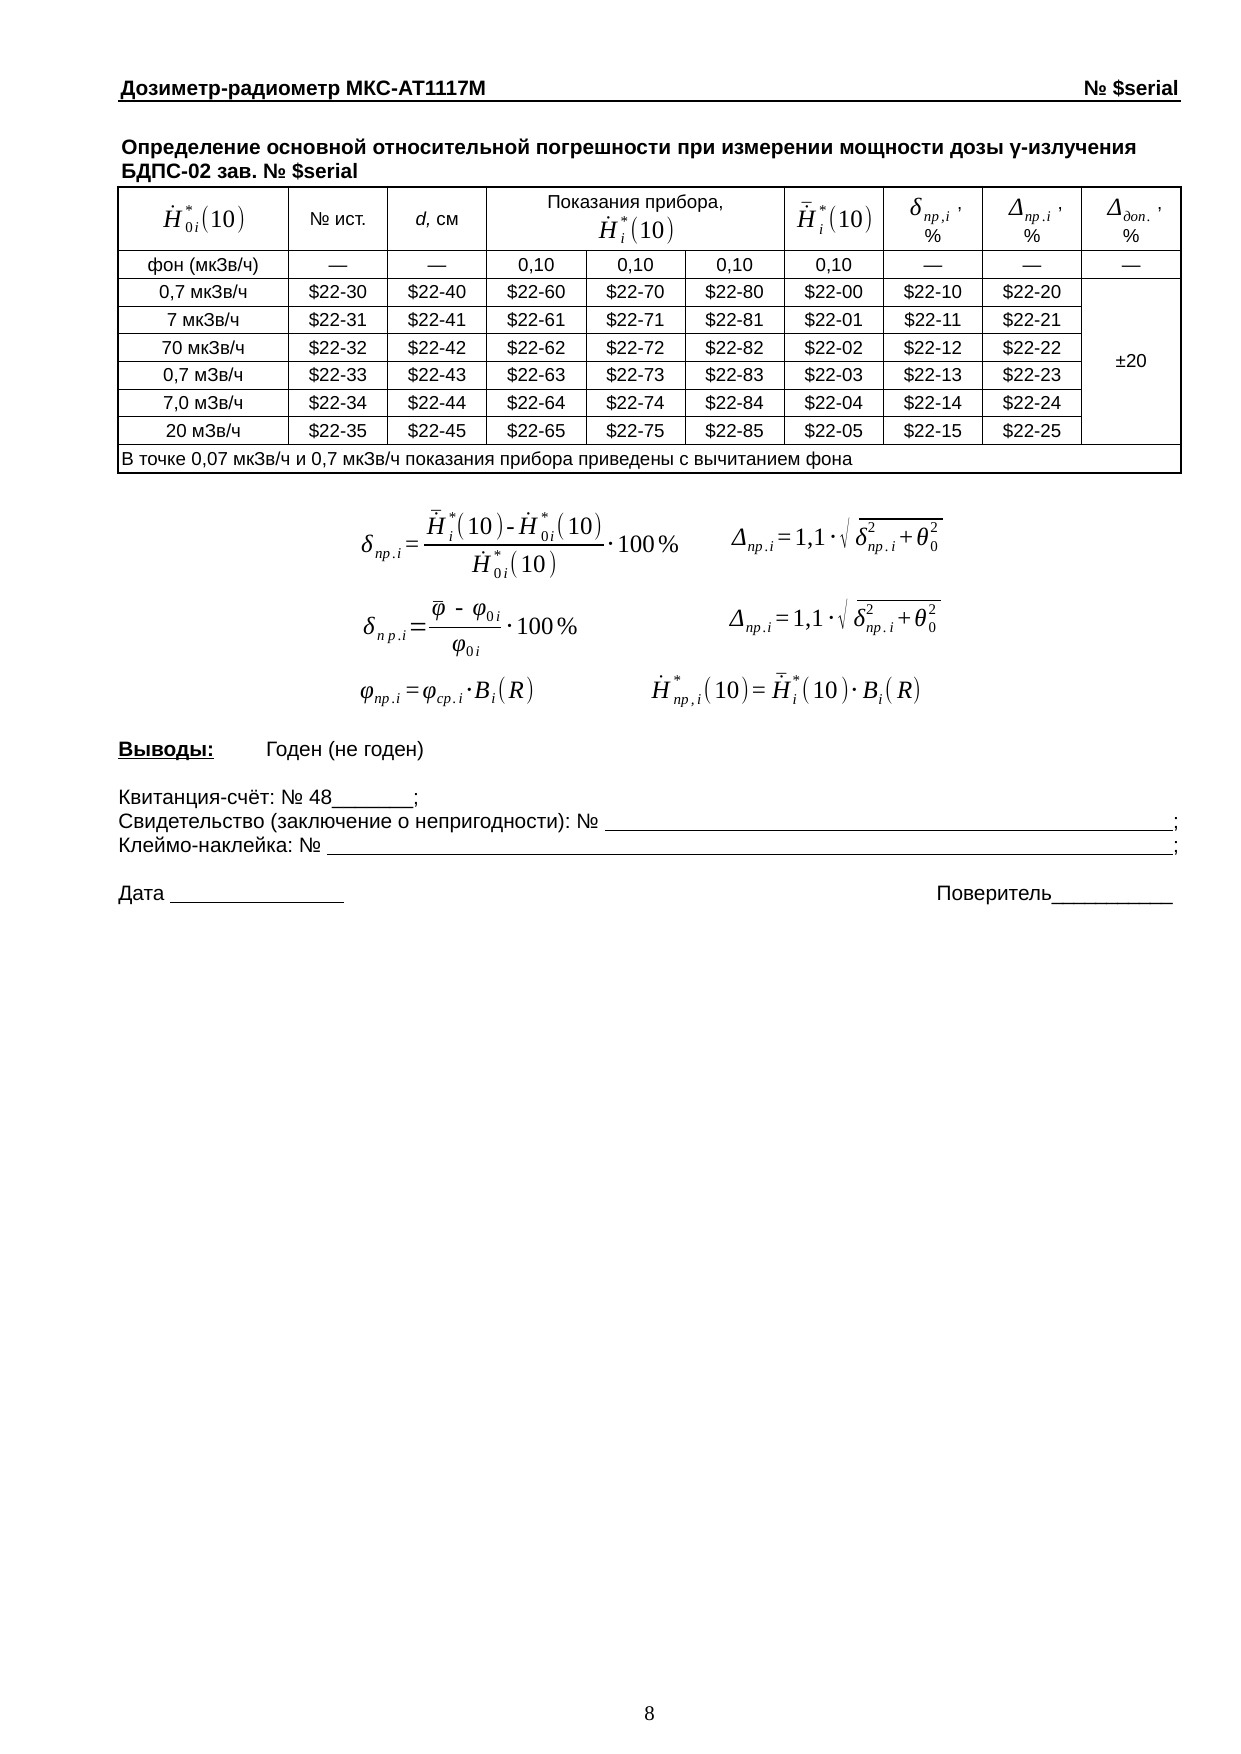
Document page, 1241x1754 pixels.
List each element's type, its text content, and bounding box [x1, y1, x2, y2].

table_cell — [884, 251, 982, 278]
table_cell 7,0 мЗв/ч [119, 390, 288, 416]
table_cell , % [983, 188, 1081, 250]
table_cell $22-63 [487, 362, 586, 389]
table_cell $22-25 [983, 417, 1081, 444]
table_cell $22-31 [289, 307, 387, 333]
table_cell $22-75 [587, 417, 685, 444]
table_cell $22-34 [289, 390, 387, 416]
table_cell [785, 188, 883, 250]
table_cell № ист. [289, 188, 387, 250]
text Выводы: Годен (не годен) [118, 737, 1181, 761]
table_cell $22-42 [388, 334, 486, 361]
table_cell 20 мЗв/ч [119, 417, 288, 444]
table_cell $22-41 [388, 307, 486, 333]
table_header [118, 503, 1181, 588]
table_cell 0,10 [686, 251, 784, 278]
table_cell $22-30 [289, 279, 387, 306]
table_cell $22-14 [884, 390, 982, 416]
table_cell $22-84 [686, 390, 784, 416]
table_cell $22-82 [686, 334, 784, 361]
table_cell $22-44 [388, 390, 486, 416]
table_cell $22-21 [983, 307, 1081, 333]
table_cell 0,7 мЗв/ч [119, 362, 288, 389]
table_cell $22-62 [487, 334, 586, 361]
table_cell $22-20 [983, 279, 1081, 306]
table_cell d, см [388, 188, 486, 250]
table_cell $22-11 [884, 307, 982, 333]
table_cell $22-73 [587, 362, 685, 389]
table_cell $22-32 [289, 334, 387, 361]
text Дата Поверитель [118, 881, 1181, 904]
table_cell $22-10 [884, 279, 982, 306]
table_cell $22-05 [785, 417, 883, 444]
table_cell $22-33 [289, 362, 387, 389]
table_cell — [388, 251, 486, 278]
table_cell В точке 0,07 мкЗв/ч и 0,7 мкЗв/ч показания прибора приведены с вычитанием фона [119, 445, 1180, 472]
table_cell $22-74 [587, 390, 685, 416]
table_header [118, 588, 1181, 666]
table_cell 0,10 [487, 251, 586, 278]
table_cell $22-85 [686, 417, 784, 444]
table_cell $22-65 [487, 417, 586, 444]
table_cell 0,10 [785, 251, 883, 278]
table_cell , % [1082, 188, 1180, 250]
table_cell $22-70 [587, 279, 685, 306]
table_cell $22-03 [785, 362, 883, 389]
text Свидетельство (заключение о непригодности): № ; [118, 809, 1181, 833]
table_cell $22-00 [785, 279, 883, 306]
table_cell $22-71 [587, 307, 685, 333]
table_cell $22-61 [487, 307, 586, 333]
table_cell ±20 [1082, 279, 1180, 444]
table_cell фон (мкЗв/ч) [119, 251, 288, 278]
table_cell $22-12 [884, 334, 982, 361]
table_cell — [1082, 251, 1180, 278]
table_cell — [289, 251, 387, 278]
table_header Определение основной относительной погрешности при измерении мощности дозы γ-излучения БДПС-02 зав. № $serial [118, 132, 1181, 186]
table_cell $22-24 [983, 390, 1081, 416]
table_cell 7 мкЗв/ч [119, 307, 288, 333]
table_cell $22-40 [388, 279, 486, 306]
table_cell $22-81 [686, 307, 784, 333]
table_cell $22-45 [388, 417, 486, 444]
table_cell $22-64 [487, 390, 586, 416]
table_cell $22-83 [686, 362, 784, 389]
table_cell $22-72 [587, 334, 685, 361]
table_cell $22-13 [884, 362, 982, 389]
table_cell $22-22 [983, 334, 1081, 361]
table_cell $22-02 [785, 334, 883, 361]
table_cell $22-43 [388, 362, 486, 389]
table_cell $22-60 [487, 279, 586, 306]
table_header [118, 666, 1181, 713]
table_cell 70 мкЗв/ч [119, 334, 288, 361]
table_cell $22-80 [686, 279, 784, 306]
table_cell 0,7 мкЗв/ч [119, 279, 288, 306]
table_cell $22-15 [884, 417, 982, 444]
table_cell Показания прибора, [487, 188, 784, 250]
table_cell $22-35 [289, 417, 387, 444]
table_cell $22-04 [785, 390, 883, 416]
table_cell — [983, 251, 1081, 278]
table_cell 0,10 [587, 251, 685, 278]
table_cell $22-23 [983, 362, 1081, 389]
table_cell , % [884, 188, 982, 250]
text Квитанция-счёт: № 48_______; [118, 785, 1181, 809]
table_cell $22-01 [785, 307, 883, 333]
text Клеймо-наклейка: № ; [118, 833, 1181, 857]
table_cell [119, 188, 288, 250]
